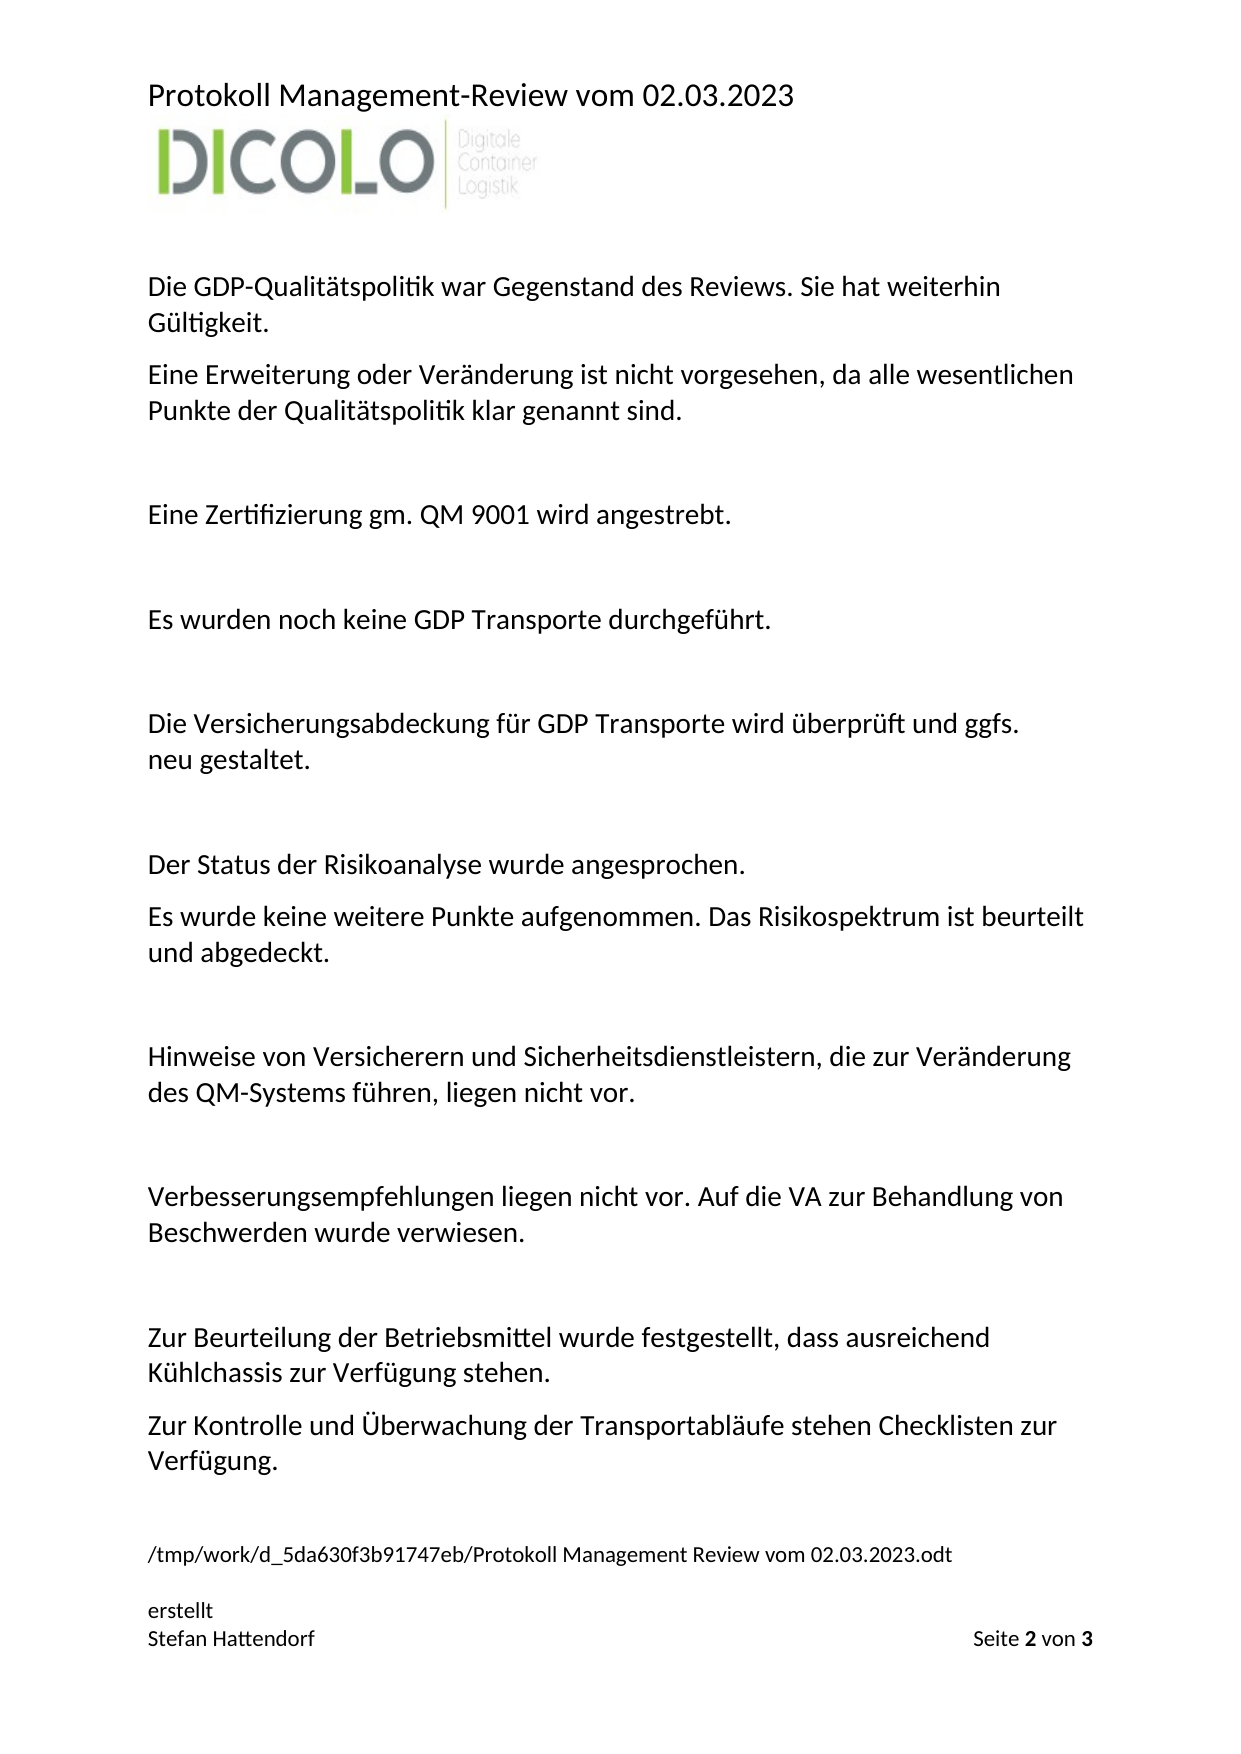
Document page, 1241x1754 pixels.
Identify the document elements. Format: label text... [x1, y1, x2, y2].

text Zur Beurteilung der Betriebsmittel wurde festgestellt, dass ausreichend Kühlchassis zur Verfügung stehen. [148, 1319, 1093, 1390]
text Die Versicherungsabdeckung für GDP Transporte wird überprüft und ggfs. neu gestaltet. [148, 706, 1093, 777]
text Es wurde keine weitere Punkte aufgenommen. Das Risikospektrum ist beurteilt und abgedeckt. [148, 898, 1093, 969]
text Eine Erweiterung oder Veränderung ist nicht vorgesehen, da alle wesentlichen Punkte der Qualitätspolitik klar genannt sind. [148, 356, 1093, 427]
text Es wurden noch keine GDP Transporte durchgeführt. [148, 601, 1093, 637]
text Eine Zertifizierung gm. QM 9001 wird angestrebt. [148, 496, 1093, 532]
text Zur Kontrolle und Überwachung der Transportabläufe stehen Checklisten zur Verfügung. [148, 1407, 1093, 1478]
text Verbesserungsempfehlungen liegen nicht vor. Auf die VA zur Behandlung von Beschwerden wurde verwiesen. [148, 1178, 1093, 1250]
text Die GDP-Qualitätspolitik war Gegenstand des Reviews. Sie hat weiterhin Gültigkeit. [148, 268, 1093, 339]
text Der Status der Risikoanalyse wurde angesprochen. [148, 846, 1093, 881]
text Hinweise von Versicherern und Sicherheitsdienstleistern, die zur Veränderung des QM-Systems führen, liegen nicht vor. [148, 1038, 1093, 1109]
